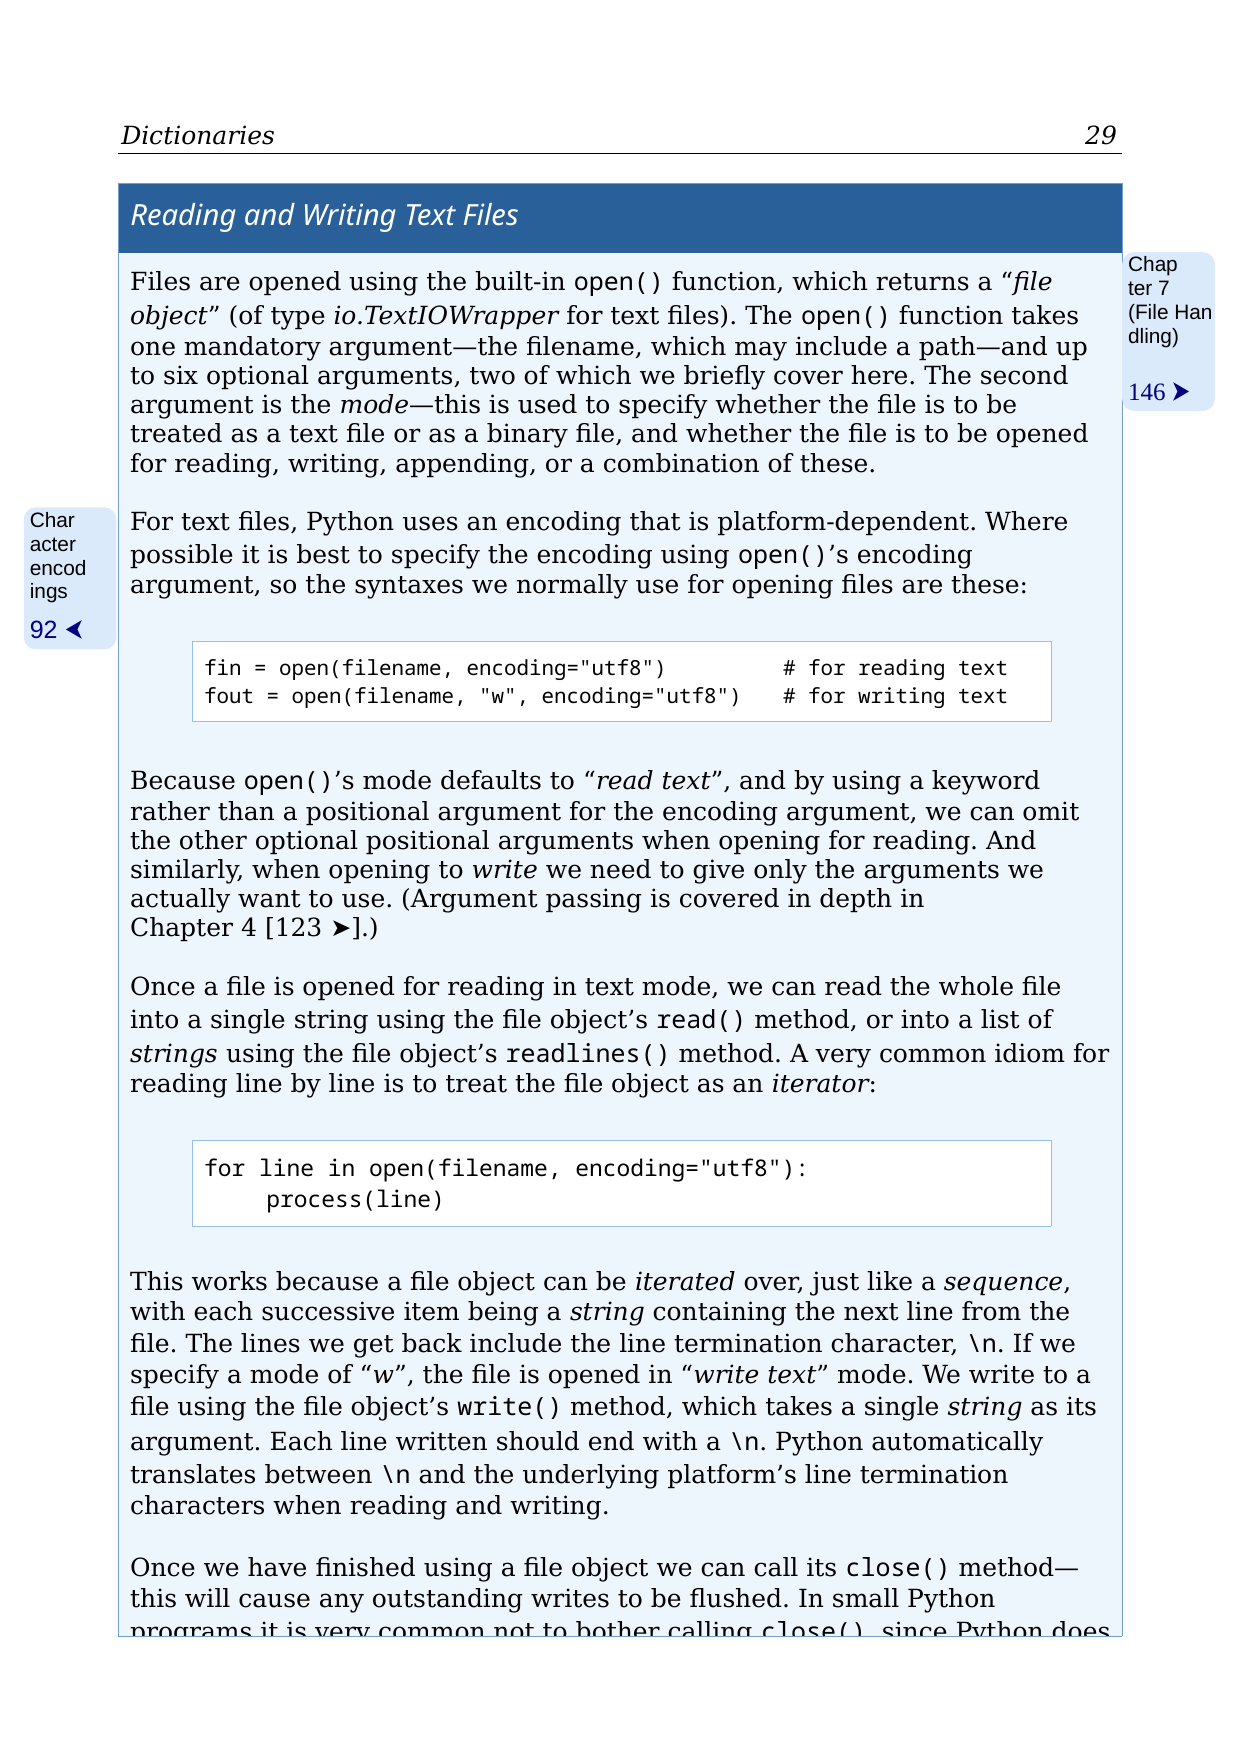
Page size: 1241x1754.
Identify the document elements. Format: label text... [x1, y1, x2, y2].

text Because open()’s mode defaults to “read text”, and by using a keyword rather than a positional argument for the encoding argument, we can omit the other optional positional arguments when opening for reading. And similarly, when opening to write we need to give only the arguments we actually want to use. (Argument passing is covered in depth in Chapter 4 [123 ➤].) [119, 751, 1122, 943]
text Once we have finished using a file object we can call its close() method—this will cause any outstanding writes to be flushed. In small Python programs it is very common not to bother calling close(), since Python does this automatically when the file object goes out of scope. If a problem occurs, it will be indicated by an exception being raised. [119, 1538, 1122, 1636]
text Reading and Writing Text Files [119, 184, 1122, 252]
text Once a file is opened for reading in text mode, we can read the whole file into a single string using the file object’s read() method, or into a list of strings using the file object’s readlines() method. A very common idiom for reading line by line is to treat the file object as an iterator: [119, 961, 1122, 1111]
text fin = open(filename, encoding="utf8") # for reading text [193, 642, 1051, 669]
text for line in open(filename, encoding="utf8"): [193, 1141, 1051, 1171]
text fout = open(filename, "w", encoding="utf8") # for writing text [193, 669, 1051, 721]
text For text files, Python uses an encoding that is platform-dependent. Where possible it is best to specify the encoding using open()’s encoding argument, so the syntaxes we normally use for opening files are these: [119, 496, 1122, 612]
text process(line) [193, 1171, 1051, 1226]
text Files are opened using the built-in open() function, which returns a “file object” (of type io.TextIOWrapper for text files). The open() function takes one mandatory argument—the filename, which may include a path—and up to six optional arguments, two of which we briefly cover here. The second argument is the mode—this is used to specify whether the file is to be treated as a text file or as a binary file, and whether the file is to be opened for reading, writing, appending, or a combination of these. [119, 253, 1122, 478]
text This works because a file object can be iterated over, just like a sequence, with each successive item being a string containing the next line from the file. The lines we get back include the line termination character, \n. If we specify a mode of “w”, the file is opened in “write text” mode. We write to a file using the file object’s write() method, which takes a single string as its argument. Each line written should end with a \n. Python automatically translates between \n and the underlying platform’s line termination characters when reading and writing. [119, 1256, 1122, 1520]
